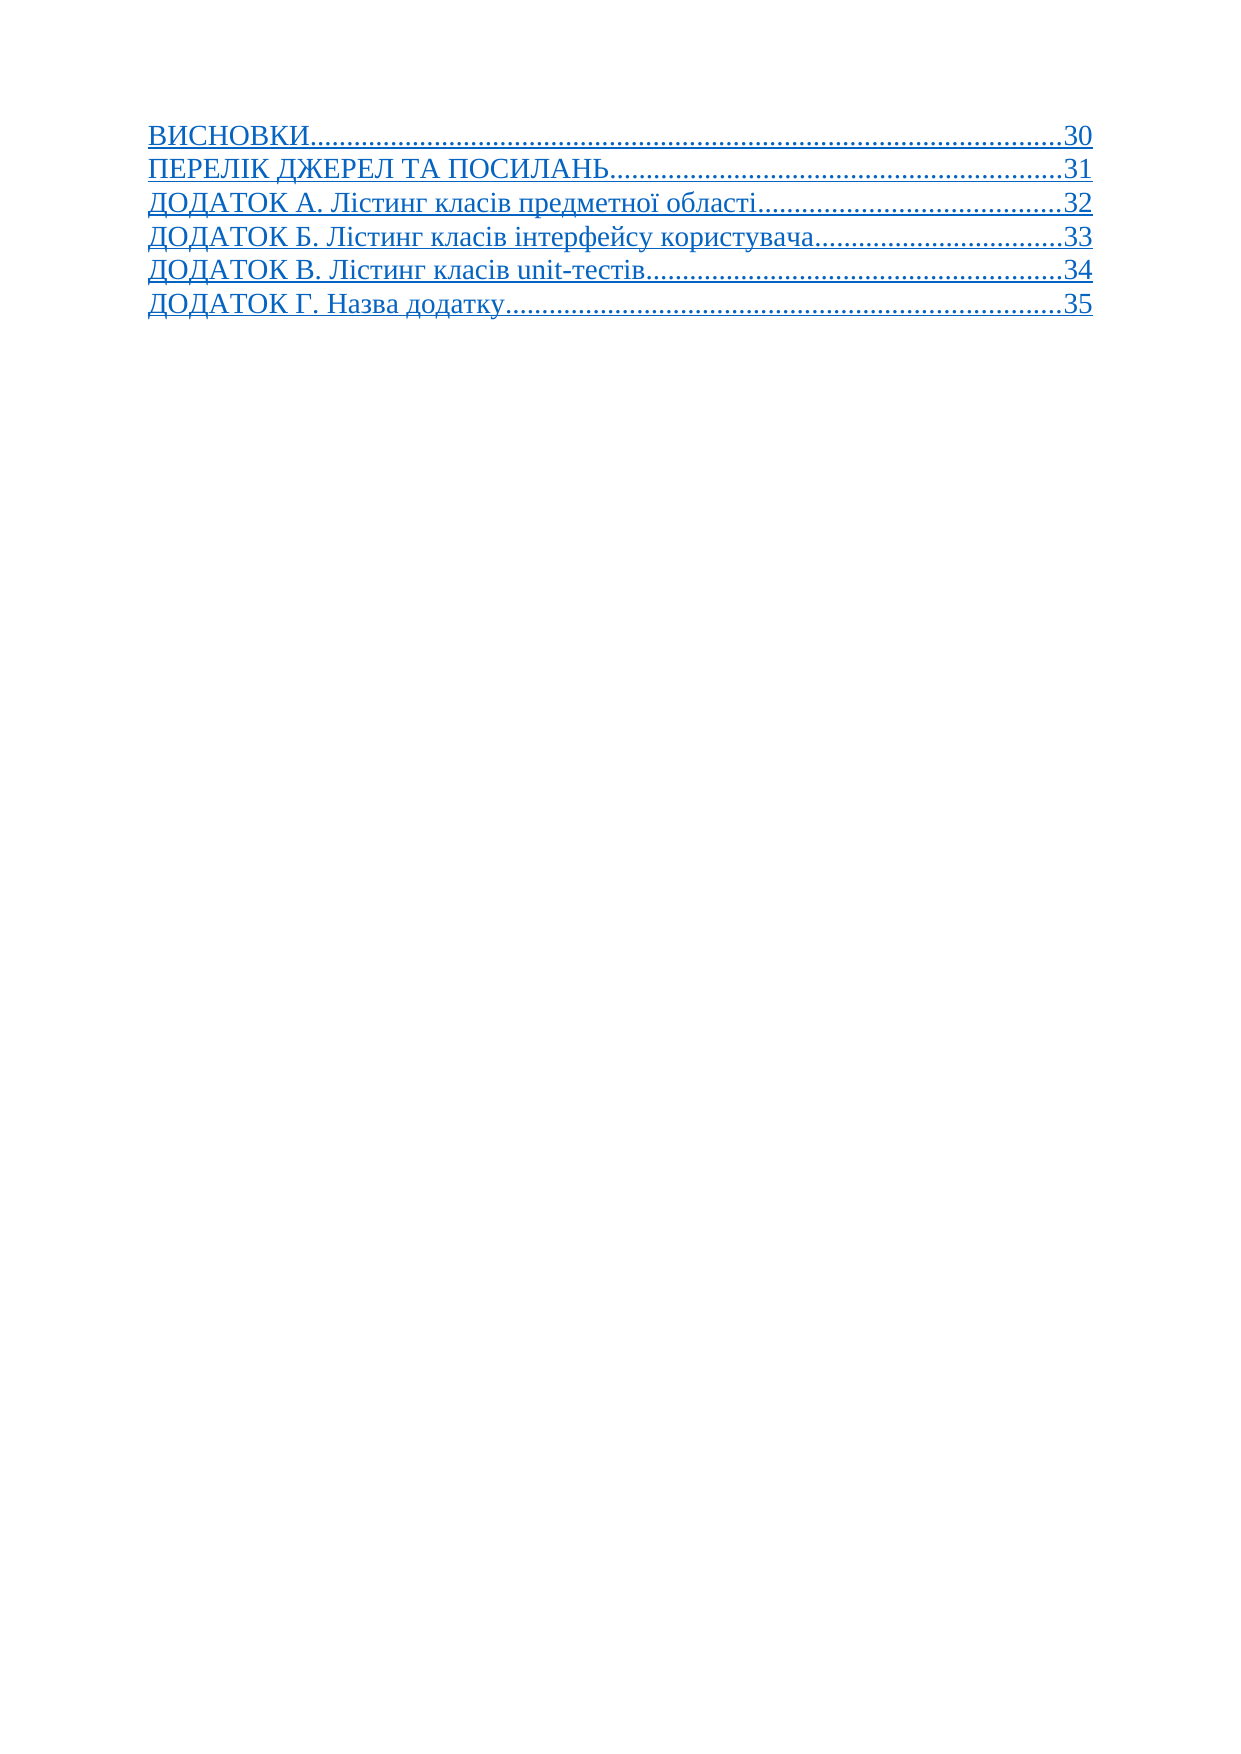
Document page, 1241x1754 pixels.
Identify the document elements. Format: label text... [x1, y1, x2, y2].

text ПЕРЕЛІК ДЖЕРЕЛ ТА ПОСИЛАНЬ 31 [148, 152, 1092, 181]
text ДОДАТОК Г. Назва додатку 35 [148, 286, 1092, 315]
text ДОДАТОК А. Лістинг класів предметної області 32 [148, 185, 1092, 214]
text ДОДАТОК Б. Лістинг класів інтерфейсу користувача 33 [148, 219, 1092, 248]
text ДОДАТОК В. Лістинг класів unit-тестів 34 [148, 252, 1092, 281]
text ВИСНОВКИ 30 [148, 118, 1092, 147]
